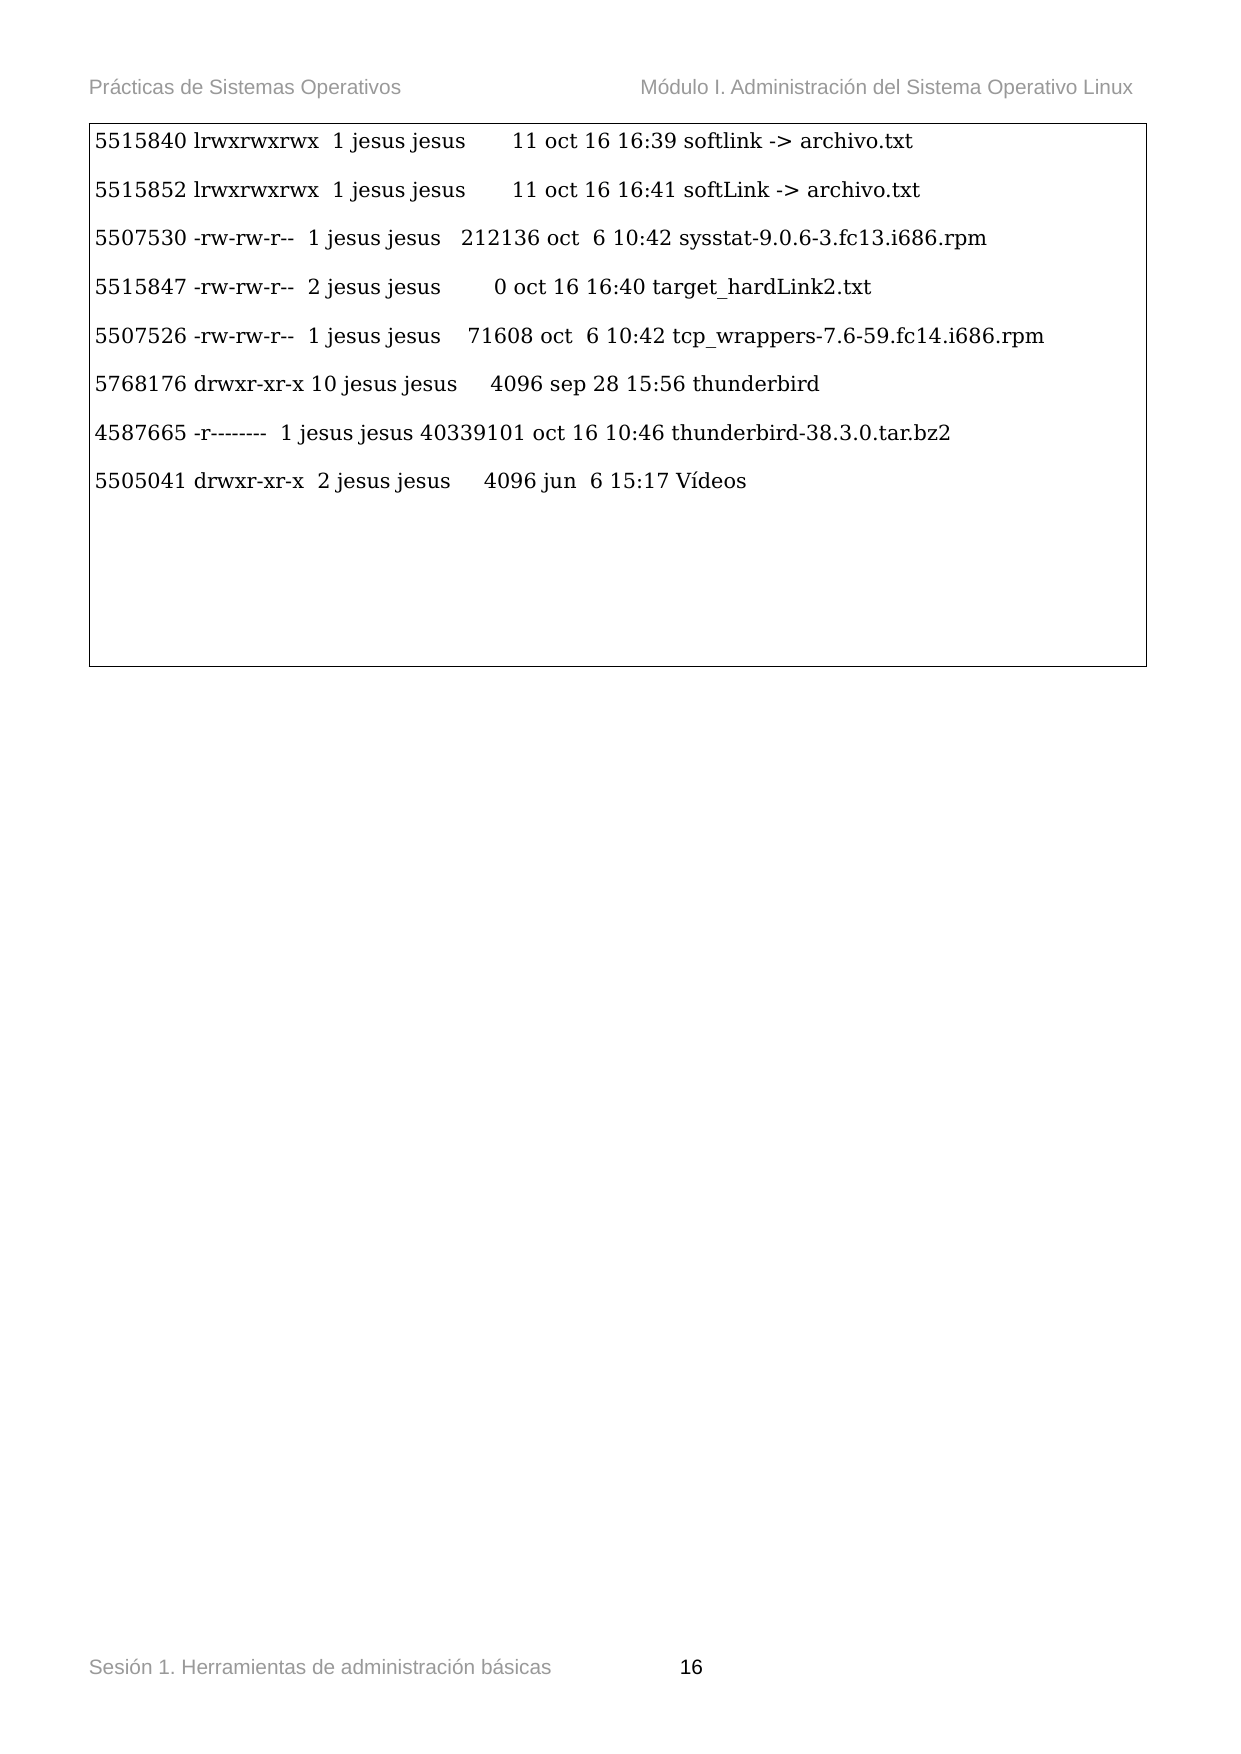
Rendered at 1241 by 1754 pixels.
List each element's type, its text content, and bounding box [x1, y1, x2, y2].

table_header 5515840 lrwxrwxrwx 1 jesus jesus 11 oct 16 16:39 softlink -> archivo.txt 5515852 lrwxrwxrwx 1 jesus jesus 11 oct 16 16:41 softLink -> archivo.txt 5507530 -rw-rw-r-- 1 jesus jesus 212136 oct 6 10:42 sysstat-9.0.6-3.fc13.i686.rpm 5515847 -rw-rw-r-- 2 jesus jesus 0 oct 16 16:40 target_hardLink2.txt 5507526 -rw-rw-r-- 1 jesus jesus 71608 oct 6 10:42 tcp_wrappers-7.6-59.fc14.i686.rpm 5768176 drwxr-xr-x 10 jesus jesus 4096 sep 28 15:56 thunderbird 4587665 -r-------- 1 jesus jesus 40339101 oct 16 10:46 thunderbird-38.3.0.tar.bz2 5505041 drwxr-xr-x 2 jesus jesus 4096 jun 6 15:17 Vídeos [90, 124, 1146, 666]
